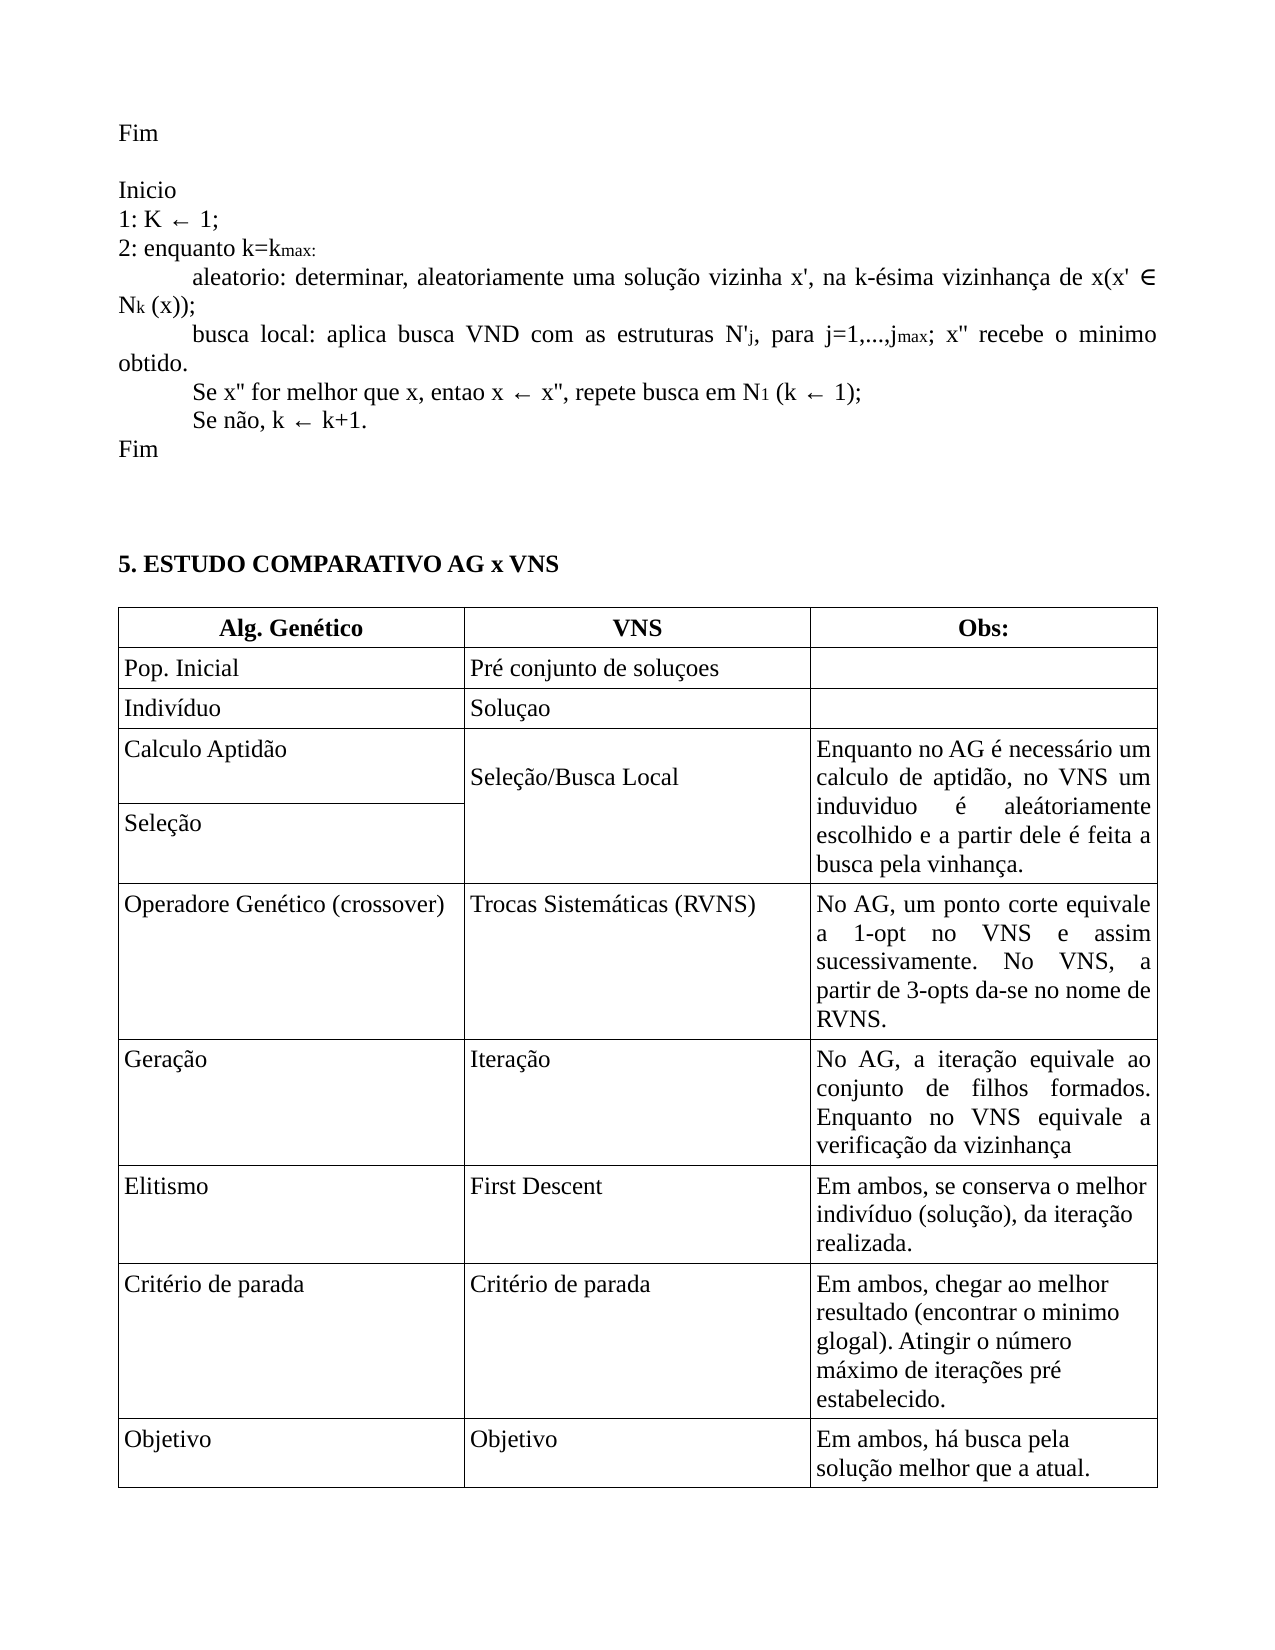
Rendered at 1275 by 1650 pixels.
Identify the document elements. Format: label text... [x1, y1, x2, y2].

table_cell Em ambos, há busca pela solução melhor que a atual. [811, 1419, 1157, 1487]
text Inicio [118, 176, 1157, 204]
table_cell Operadore Genético (crossover) [119, 884, 464, 1038]
table_cell Geração [119, 1040, 464, 1165]
table_cell No AG, um ponto corte equivale a 1-opt no VNS e assim sucessivamente. No VNS, a partir de 3-opts da-se no nome de RVNS. [811, 884, 1157, 1038]
table_cell Seleção/Busca Local [465, 729, 810, 883]
table_cell No AG, a iteração equivale ao conjunto de filhos formados. Enquanto no VNS equivale a verificação da vizinhança [811, 1040, 1157, 1165]
table_cell Critério de parada [119, 1264, 464, 1418]
text Fim [118, 434, 1157, 463]
table_cell Pop. Inicial [119, 648, 464, 687]
text 1: K ← 1; [118, 204, 1157, 233]
table_header Alg. Genético [119, 608, 464, 647]
table_cell Iteração [465, 1040, 810, 1165]
table_cell Objetivo [119, 1419, 464, 1487]
table_cell Critério de parada [465, 1264, 810, 1418]
table_cell Enquanto no AG é necessário um calculo de aptidão, no VNS um induviduo é aleátoriamente escolhido e a partir dele é feita a busca pela vinhança. [811, 729, 1157, 883]
table_cell Calculo Aptidão [119, 729, 464, 803]
table_cell Elitismo [119, 1166, 464, 1263]
table_cell Em ambos, se conserva o melhor indivíduo (solução), da iteração realizada. [811, 1166, 1157, 1263]
text busca local: aplica busca VND com as estruturas N'j, para j=1,...,jmax; x'' recebe o minimo obtido. [118, 319, 1157, 377]
table_cell First Descent [465, 1166, 810, 1263]
table_cell Em ambos, chegar ao melhor resultado (encontrar o minimo glogal). Atingir o número máximo de iterações pré estabelecido. [811, 1264, 1157, 1418]
text Se não, k ← k+1. [118, 406, 1157, 434]
table_cell Trocas Sistemáticas (RVNS) [465, 884, 810, 1038]
text Se x'' for melhor que x, entao x ← x'', repete busca em N1 (k ← 1); [118, 377, 1157, 406]
table_cell Indivíduo [119, 689, 464, 728]
table_cell Pré conjunto de soluçoes [465, 648, 810, 687]
table_header VNS [465, 608, 810, 647]
text aleatorio: determinar, aleatoriamente uma solução vizinha x', na k-ésima vizinhança de x(x' ∈ Nk (x)); [118, 262, 1157, 319]
text Fim [118, 118, 1157, 147]
text 2: enquanto k=kmax: [118, 233, 1157, 262]
table_header Obs: [811, 608, 1157, 647]
table_cell [811, 648, 1157, 687]
table_cell Objetivo [465, 1419, 810, 1487]
table_cell Soluçao [465, 689, 810, 728]
text 5. ESTUDO COMPARATIVO AG x VNS [118, 549, 1157, 578]
table_cell [811, 689, 1157, 728]
table_cell Seleção [119, 804, 464, 883]
